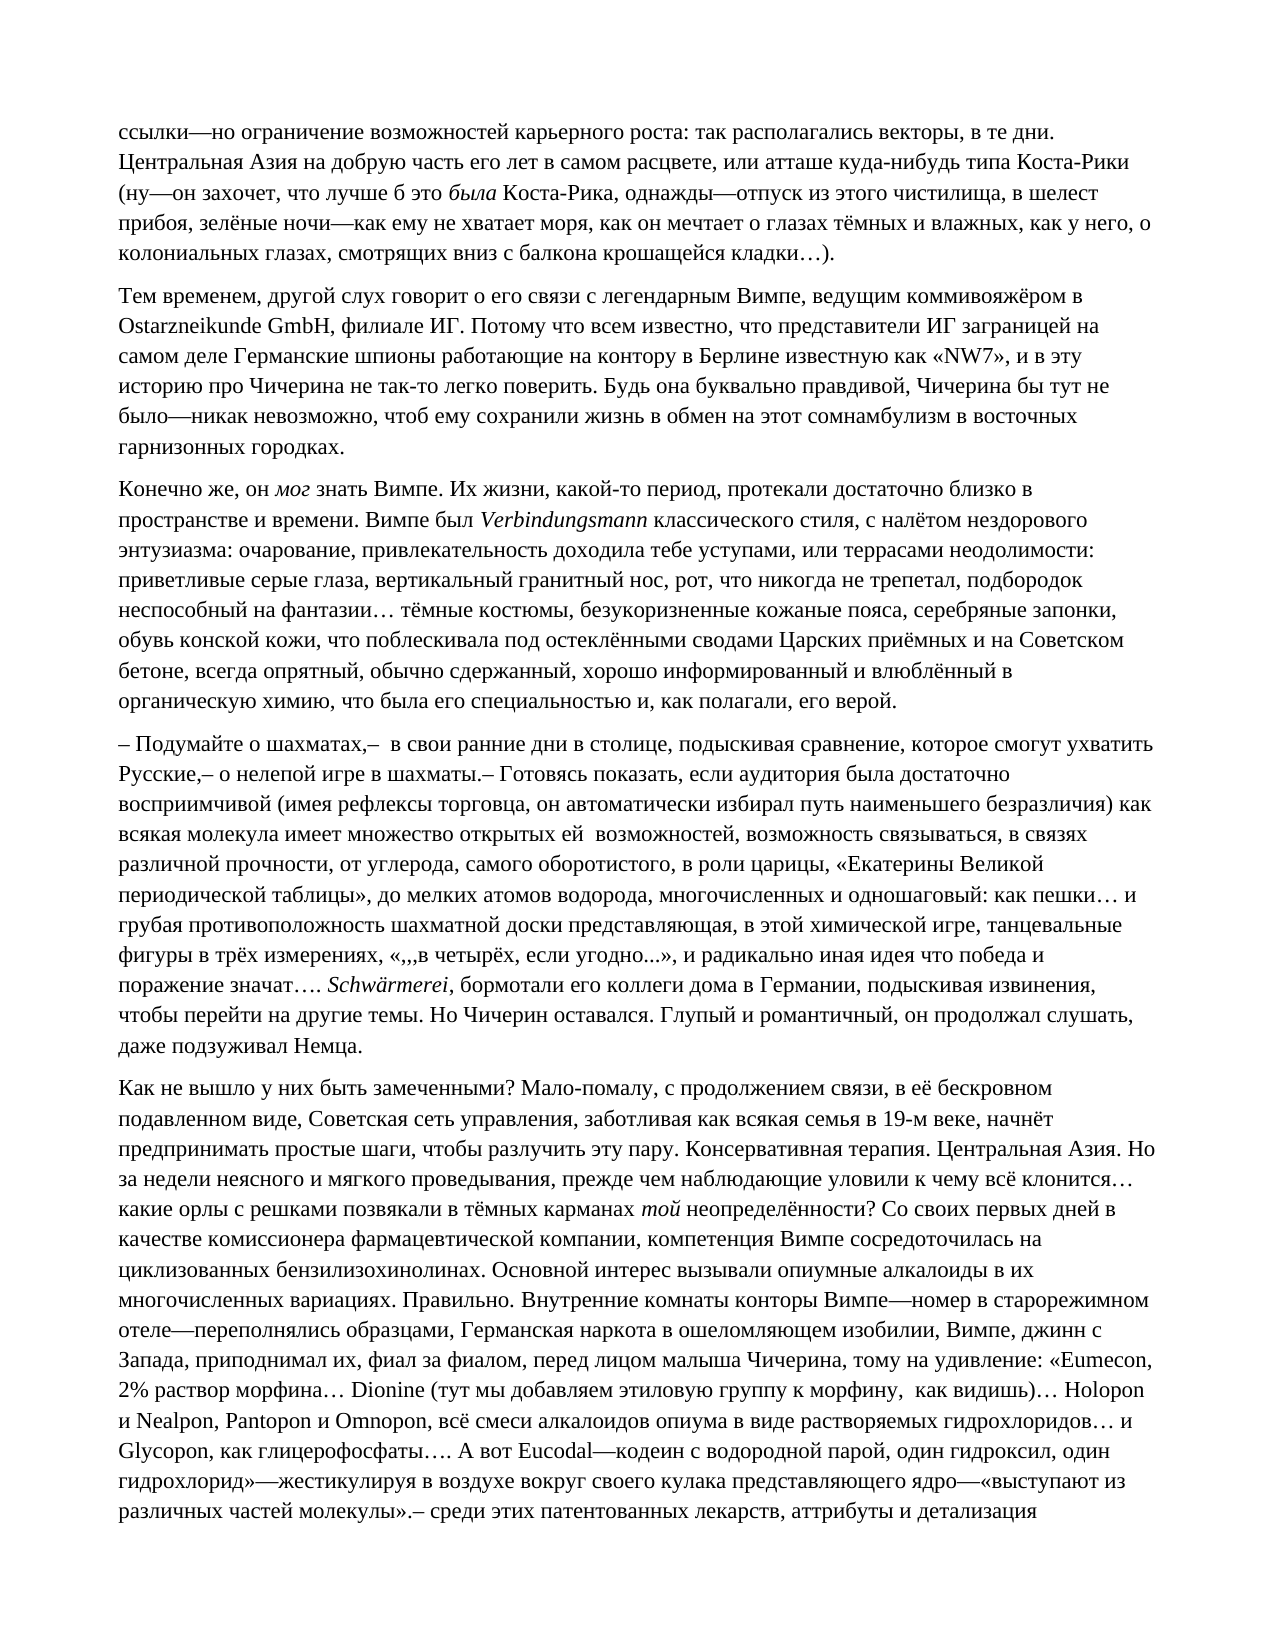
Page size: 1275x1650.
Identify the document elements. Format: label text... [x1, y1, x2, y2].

text – Подумайте о шахматах,– в свои ранние дни в столице, подыскивая сравнение, которое смогут ухватить Русские,– о нелепой игре в шахматы.– Готовясь показать, если аудитория была достаточно восприимчивой (имея рефлексы торговца, он автоматически избирал путь наименьшего безразличия) как всякая молекула имеет множество открытых ей возможностей, возможность связываться, в связях различной прочности, от углерода, самого оборотистого, в роли царицы, «Екатерины Великой периодической таблицы», до мелких атомов водорода, многочисленных и одношаговый: как пешки… и грубая противоположность шахматной доски представляющая, в этой химической игре, танцевальные фигуры в трёх измерениях, «,,,в четырёх, если угодно...», и радикально иная идея что победа и поражение значат…. Schwärmerei, бормотали его коллеги дома в Германии, подыскивая извинения, чтобы перейти на другие темы. Но Чичерин оставался. Глупый и романтичный, он продолжал слушать, даже подзуживал Немца. [118, 729, 1157, 1058]
text Тем временем, другой слух говорит о его связи с легендарным Вимпе, ведущим коммивояжёром в Ostarzneikunde GmbH, филиале ИГ. Потому что всем известно, что представители ИГ заграницей на самом деле Германские шпионы работающие на контору в Берлине известную как «NW7», и в эту историю про Чичерина не так-то легко поверить. Будь она буквально правдивой, Чичерина бы тут не было—никак невозможно, чтоб ему сохранили жизнь в обмен на этот сомнамбулизм в восточных гарнизонных городках. [118, 282, 1157, 459]
text Как не вышло у них быть замеченными? Мало-помалу, с продолжением связи, в её бескровном подавленном виде, Советская сеть управления, заботливая как всякая семья в 19-м веке, начнёт предпринимать простые шаги, чтобы разлучить эту пару. Консервативная терапия. Центральная Азия. Но за недели неясного и мягкого проведывания, прежде чем наблюдающие уловили к чему всё клонится… какие орлы с решками позвякали в тёмных карманах той неопределённости? Со своих первых дней в качестве комиссионера фармацевтической компании, компетенция Вимпе сосредоточилась на циклизованных бензилизохинолинах. Основной интерес вызывали опиумные алкалоиды в их многочисленных вариациях. Правильно. Внутренние комнаты конторы Вимпе—номер в старорежимном отеле—переполнялись образцами, Германская наркота в ошеломляющем изобилии, Вимпе, джинн с Запада, приподнимал их, фиал за фиалом, перед лицом малыша Чичерина, тому на удивление: «Eumecon, 2% раствор морфина… Dionine (тут мы добавляем этиловую группу к морфину, как видишь)… Holopon и Nealpon, Pantopon и Omnopon, всё смеси алкалоидов опиума в виде растворяемых гидрохлоридов… и Glycopon, как глицерофосфаты…. А вот Eucodal—кодеин с водородной парой, один гидроксил, один гидрохлорид»—жестикулируя в воздухе вокруг своего кулака представляющего ядро—«выступают из различных частей молекулы».– среди этих патентованных лекарств, аттрибуты и детализация [118, 1074, 1157, 1524]
text ссылки—но ограничение возможностей карьерного роста: так располагались векторы, в те дни. Центральная Азия на добрую часть его лет в самом расцвете, или атташе куда-нибудь типа Коста-Рики (ну—он захочет, что лучше б это была Коста-Рика, однажды—отпуск из этого чистилища, в шелест прибоя, зелёные ночи—как ему не хватает моря, как он мечтает о глазах тёмных и влажных, как у него, о колониальных глазах, смотрящих вниз с балкона крошащейся кладки…). [118, 118, 1157, 265]
text Конечно же, он мог знать Вимпе. Их жизни, какой-то период, протекали достаточно близко в пространстве и времени. Вимпе был Verbindungsmann классического стиля, с налётом нездорового энтузиазма: очарование, привлекательность доходила тебе уступами, или террасами неодолимости: приветливые серые глаза, вертикальный гранитный нос, рот, что никогда не трепетал, подбородок неспособный на фантазии… тёмные костюмы, безукоризненные кожаные пояса, серебряные запонки, обувь конской кожи, что поблескивала под остеклёнными сводами Царских приёмных и на Советском бетоне, всегда опрятный, обычно сдержанный, хорошо информированный и влюблённый в органическую химию, что была его специальностью и, как полагали, его верой. [118, 475, 1157, 713]
